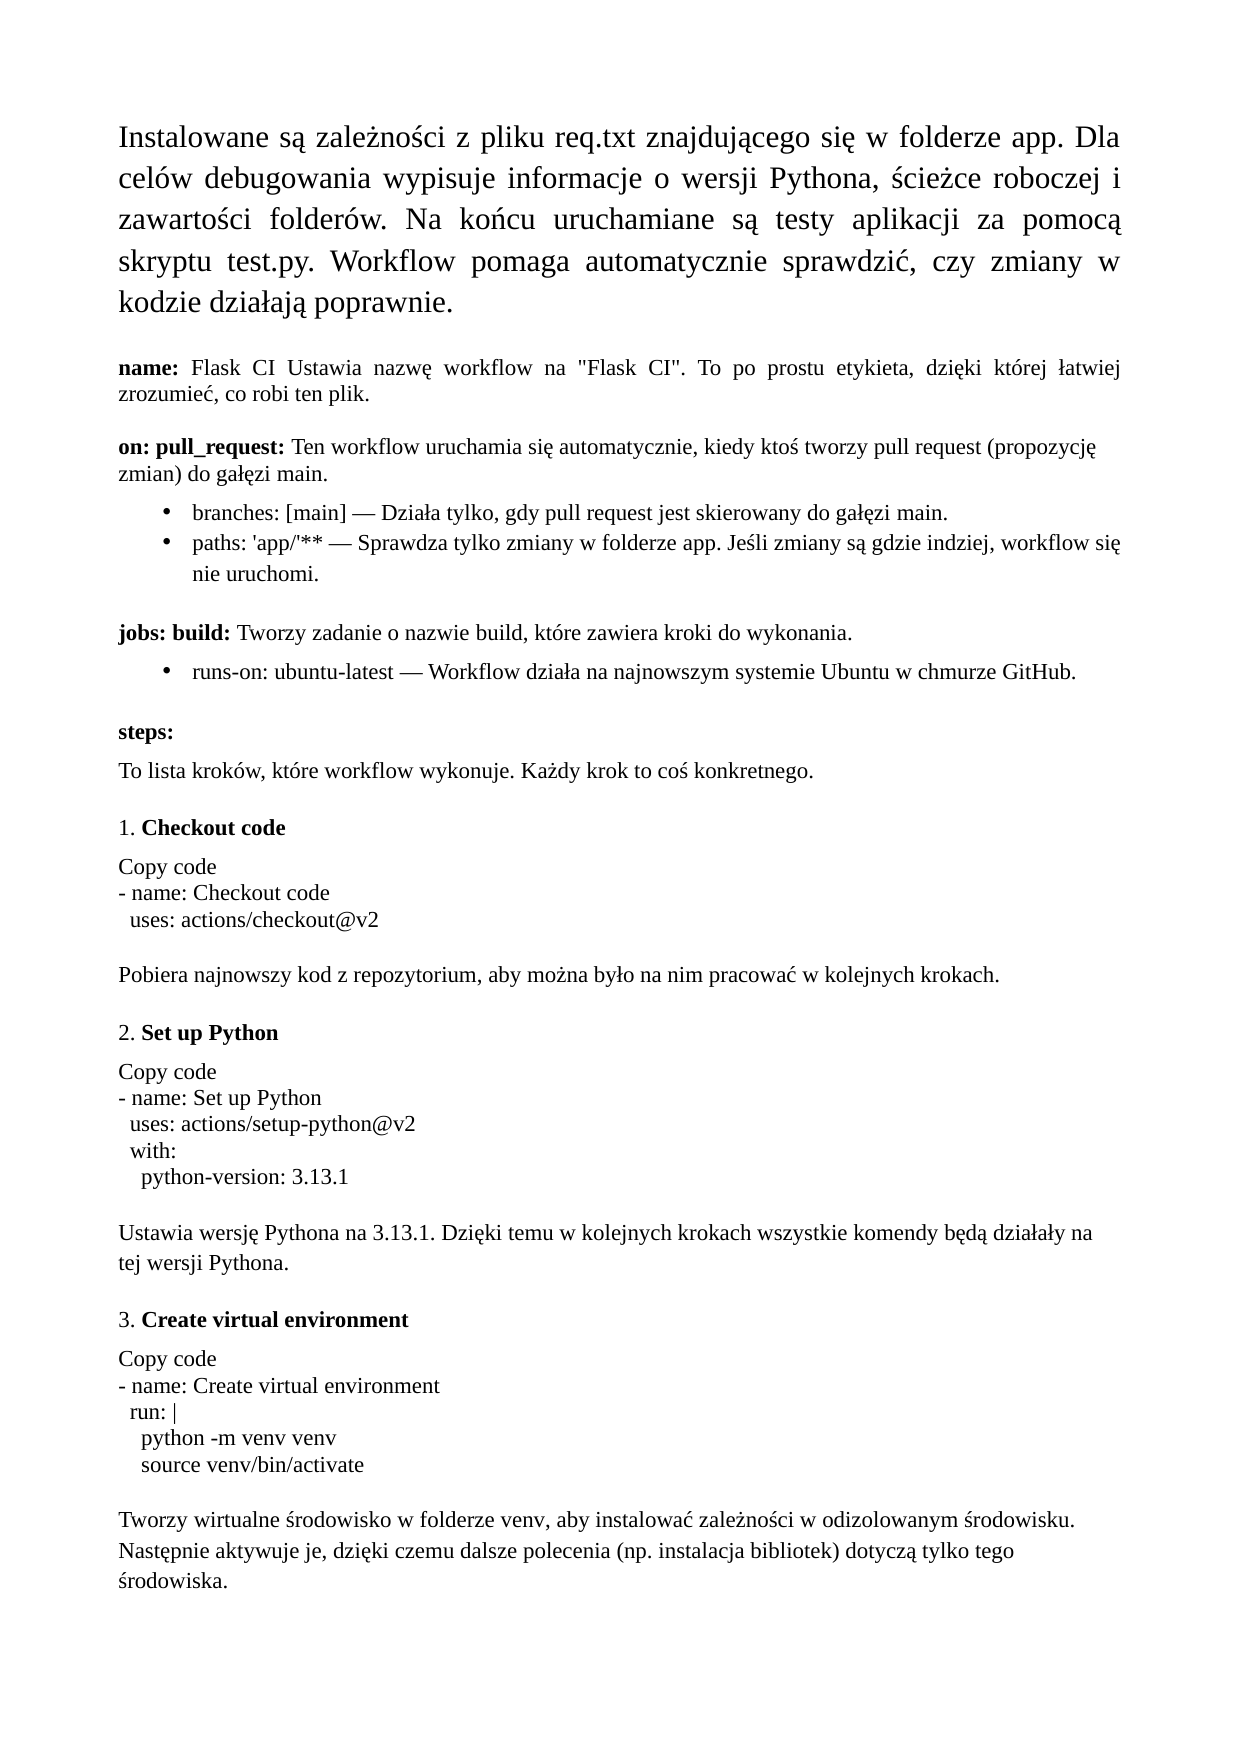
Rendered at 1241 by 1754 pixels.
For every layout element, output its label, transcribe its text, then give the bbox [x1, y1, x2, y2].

text run: | [118, 1398, 1122, 1424]
subtitle jobs: build: Tworzy zadanie o nazwie build, które zawiera kroki do wykonania. [118, 619, 1122, 646]
list runs-on: ubuntu-latest — Workflow działa na najnowszym systemie Ubuntu w chmurze GitHub. [162, 658, 1122, 685]
text Ustawia wersję Pythona na 3.13.1. Dzięki temu w kolejnych krokach wszystkie komendy będą działały na tej wersji Pythona. [118, 1219, 1122, 1276]
subtitle 2. Set up Python [118, 1019, 1122, 1045]
subtitle on: pull_request: Ten workflow uruchamia się automatycznie, kiedy ktoś tworzy pull request (propozycję zmian) do gałęzi main. [118, 433, 1122, 486]
text with: [118, 1137, 1122, 1163]
text uses: actions/setup-python@v2 [118, 1110, 1122, 1137]
text Tworzy wirtualne środowisko w folderze venv, aby instalować zależności w odizolowanym środowisku. Następnie aktywuje je, dzięki czemu dalsze polecenia (np. instalacja bibliotek) dotyczą tylko tego środowiska. [118, 1507, 1122, 1593]
text Copy code [118, 853, 1122, 879]
list branches: [main] — Działa tylko, gdy pull request jest skierowany do gałęzi main. [162, 498, 1122, 525]
text Copy code [118, 1058, 1122, 1084]
subtitle 1. Checkout code [118, 814, 1122, 841]
text To lista kroków, które workflow wykonuje. Każdy krok to coś konkretnego. [118, 757, 1122, 783]
list paths: 'app/'** — Sprawdza tylko zmiany w folderze app. Jeśli zmiany są gdzie indziej, workflow się nie uruchomi. [162, 529, 1122, 586]
text - name: Set up Python [118, 1084, 1122, 1110]
text uses: actions/checkout@v2 [118, 906, 1122, 932]
text Pobiera najnowszy kod z repozytorium, aby można było na nim pracować w kolejnych krokach. [118, 962, 1122, 988]
text - name: Checkout code [118, 879, 1122, 906]
subtitle name: Flask CI Ustawia nazwę workflow na "Flask CI". To po prostu etykieta, dzięki której łatwiej zrozumieć, co robi ten plik. [118, 353, 1122, 406]
text - name: Create virtual environment [118, 1372, 1122, 1398]
text source venv/bin/activate [118, 1451, 1122, 1477]
text Instalowane są zależności z pliku req.txt znajdującego się w folderze app. Dla celów debugowania wypisuje informacje o wersji Pythona, ścieżce roboczej i zawartości folderów. Na końcu uruchamiane są testy aplikacji za pomocą skryptu test.py. Workflow pomaga automatycznie sprawdzić, czy zmiany w kodzie działają poprawnie. [118, 118, 1122, 319]
text python-version: 3.13.1 [118, 1163, 1122, 1189]
text python -m venv venv [118, 1424, 1122, 1451]
subtitle 3. Create virtual environment [118, 1306, 1122, 1333]
subtitle steps: [118, 718, 1122, 744]
text Copy code [118, 1345, 1122, 1372]
